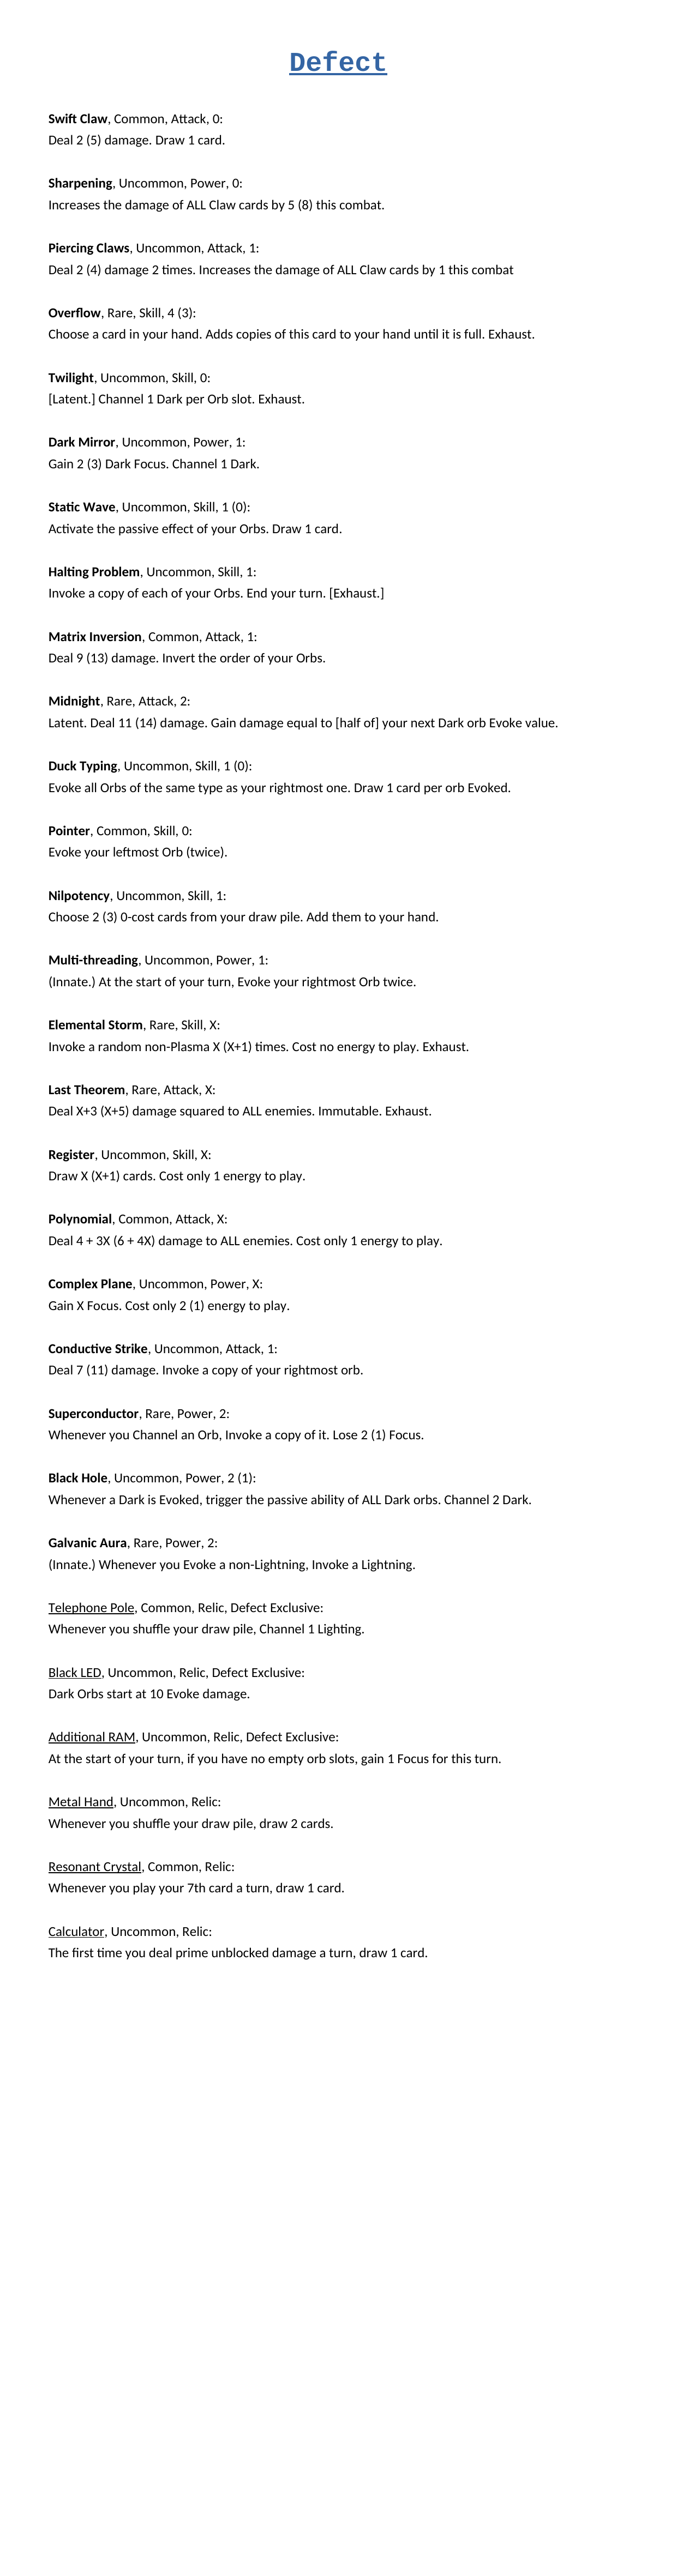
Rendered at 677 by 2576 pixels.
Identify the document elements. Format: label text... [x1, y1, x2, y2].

text Register, Uncommon, Skill, X: [48, 1146, 628, 1162]
text Whenever you shuffle your draw pile, draw 2 cards. [48, 1815, 628, 1831]
text Evoke your leftmost Orb (twice). [48, 844, 628, 860]
text (Innate.) Whenever you Evoke a non-Lightning, Invoke a Lightning. [48, 1556, 628, 1572]
text Sharpening, Uncommon, Power, 0: [48, 175, 628, 191]
text Draw X (X+1) cards. Cost only 1 energy to play. [48, 1167, 628, 1184]
text Resonant Crystal, Common, Relic: [48, 1858, 628, 1874]
text Deal 4 + 3X (6 + 4X) damage to ALL enemies. Cost only 1 energy to play. [48, 1232, 628, 1249]
text (Innate.) At the start of your turn, Evoke your rightmost Orb twice. [48, 973, 628, 990]
text Complex Plane, Uncommon, Power, X: [48, 1275, 628, 1292]
text Conductive Strike, Uncommon, Attack, 1: [48, 1340, 628, 1356]
text Overflow, Rare, Skill, 4 (3): [48, 304, 628, 321]
text Multi-threading, Uncommon, Power, 1: [48, 952, 628, 968]
text Elemental Storm, Rare, Skill, X: [48, 1016, 628, 1033]
text Calculator, Uncommon, Relic: [48, 1923, 628, 1939]
text Superconductor, Rare, Power, 2: [48, 1405, 628, 1421]
text Nilpotency, Uncommon, Skill, 1: [48, 887, 628, 903]
text Increases the damage of ALL Claw cards by 5 (8) this combat. [48, 196, 628, 213]
text Activate the passive effect of your Orbs. Draw 1 card. [48, 520, 628, 536]
text Pointer, Common, Skill, 0: [48, 822, 628, 838]
text Black Hole, Uncommon, Power, 2 (1): [48, 1470, 628, 1486]
text Telephone Pole, Common, Relic, Defect Exclusive: [48, 1599, 628, 1615]
text Deal 2 (4) damage 2 times. Increases the damage of ALL Claw cards by 1 this combat [48, 261, 628, 277]
text At the start of your turn, if you have no empty orb slots, gain 1 Focus for this turn. [48, 1750, 628, 1767]
text Invoke a random non-Plasma X (X+1) times. Cost no energy to play. Exhaust. [48, 1038, 628, 1054]
text Choose a card in your hand. Adds copies of this card to your hand until it is full. Exhaust. [48, 326, 628, 342]
text Deal 2 (5) damage. Draw 1 card. [48, 131, 628, 148]
text Galvanic Aura, Rare, Power, 2: [48, 1534, 628, 1551]
text Halting Problem, Uncommon, Skill, 1: [48, 563, 628, 580]
text Twilight, Uncommon, Skill, 0: [48, 369, 628, 385]
text Static Wave, Uncommon, Skill, 1 (0): [48, 498, 628, 515]
text Invoke a copy of each of your Orbs. End your turn. [Exhaust.] [48, 585, 628, 601]
text Midnight, Rare, Attack, 2: [48, 693, 628, 709]
text Whenever you Channel an Orb, Invoke a copy of it. Lose 2 (1) Focus. [48, 1426, 628, 1443]
text Metal Hand, Uncommon, Relic: [48, 1793, 628, 1810]
text The first time you deal prime unblocked damage a turn, draw 1 card. [48, 1944, 628, 1961]
text Choose 2 (3) 0-cost cards from your draw pile. Add them to your hand. [48, 908, 628, 925]
text Evoke all Orbs of the same type as your rightmost one. Draw 1 card per orb Evoked. [48, 779, 628, 795]
text Whenever a Dark is Evoked, trigger the passive ability of ALL Dark orbs. Channel 2 Dark. [48, 1491, 628, 1508]
text Deal X+3 (X+5) damage squared to ALL enemies. Immutable. Exhaust. [48, 1103, 628, 1119]
text Polynomial, Common, Attack, X: [48, 1211, 628, 1227]
text Matrix Inversion, Common, Attack, 1: [48, 628, 628, 644]
text Black LED, Uncommon, Relic, Defect Exclusive: [48, 1664, 628, 1680]
text Whenever you shuffle your draw pile, Channel 1 Lighting. [48, 1621, 628, 1637]
text Whenever you play your 7th card a turn, draw 1 card. [48, 1880, 628, 1896]
text Additional RAM, Uncommon, Relic, Defect Exclusive: [48, 1729, 628, 1745]
text Dark Orbs start at 10 Evoke damage. [48, 1685, 628, 1702]
text Gain X Focus. Cost only 2 (1) energy to play. [48, 1297, 628, 1313]
text Dark Mirror, Uncommon, Power, 1: [48, 434, 628, 450]
text Gain 2 (3) Dark Focus. Channel 1 Dark. [48, 455, 628, 472]
text Piercing Claws, Uncommon, Attack, 1: [48, 239, 628, 256]
text Duck Typing, Uncommon, Skill, 1 (0): [48, 757, 628, 774]
text Last Theorem, Rare, Attack, X: [48, 1081, 628, 1097]
text Defect [48, 48, 628, 79]
text Swift Claw, Common, Attack, 0: [48, 110, 628, 126]
text Deal 9 (13) damage. Invert the order of your Orbs. [48, 649, 628, 666]
text Latent. Deal 11 (14) damage. Gain damage equal to [half of] your next Dark orb Evoke value. [48, 714, 628, 731]
text Deal 7 (11) damage. Invoke a copy of your rightmost orb. [48, 1362, 628, 1378]
text [Latent.] Channel 1 Dark per Orb slot. Exhaust. [48, 390, 628, 407]
